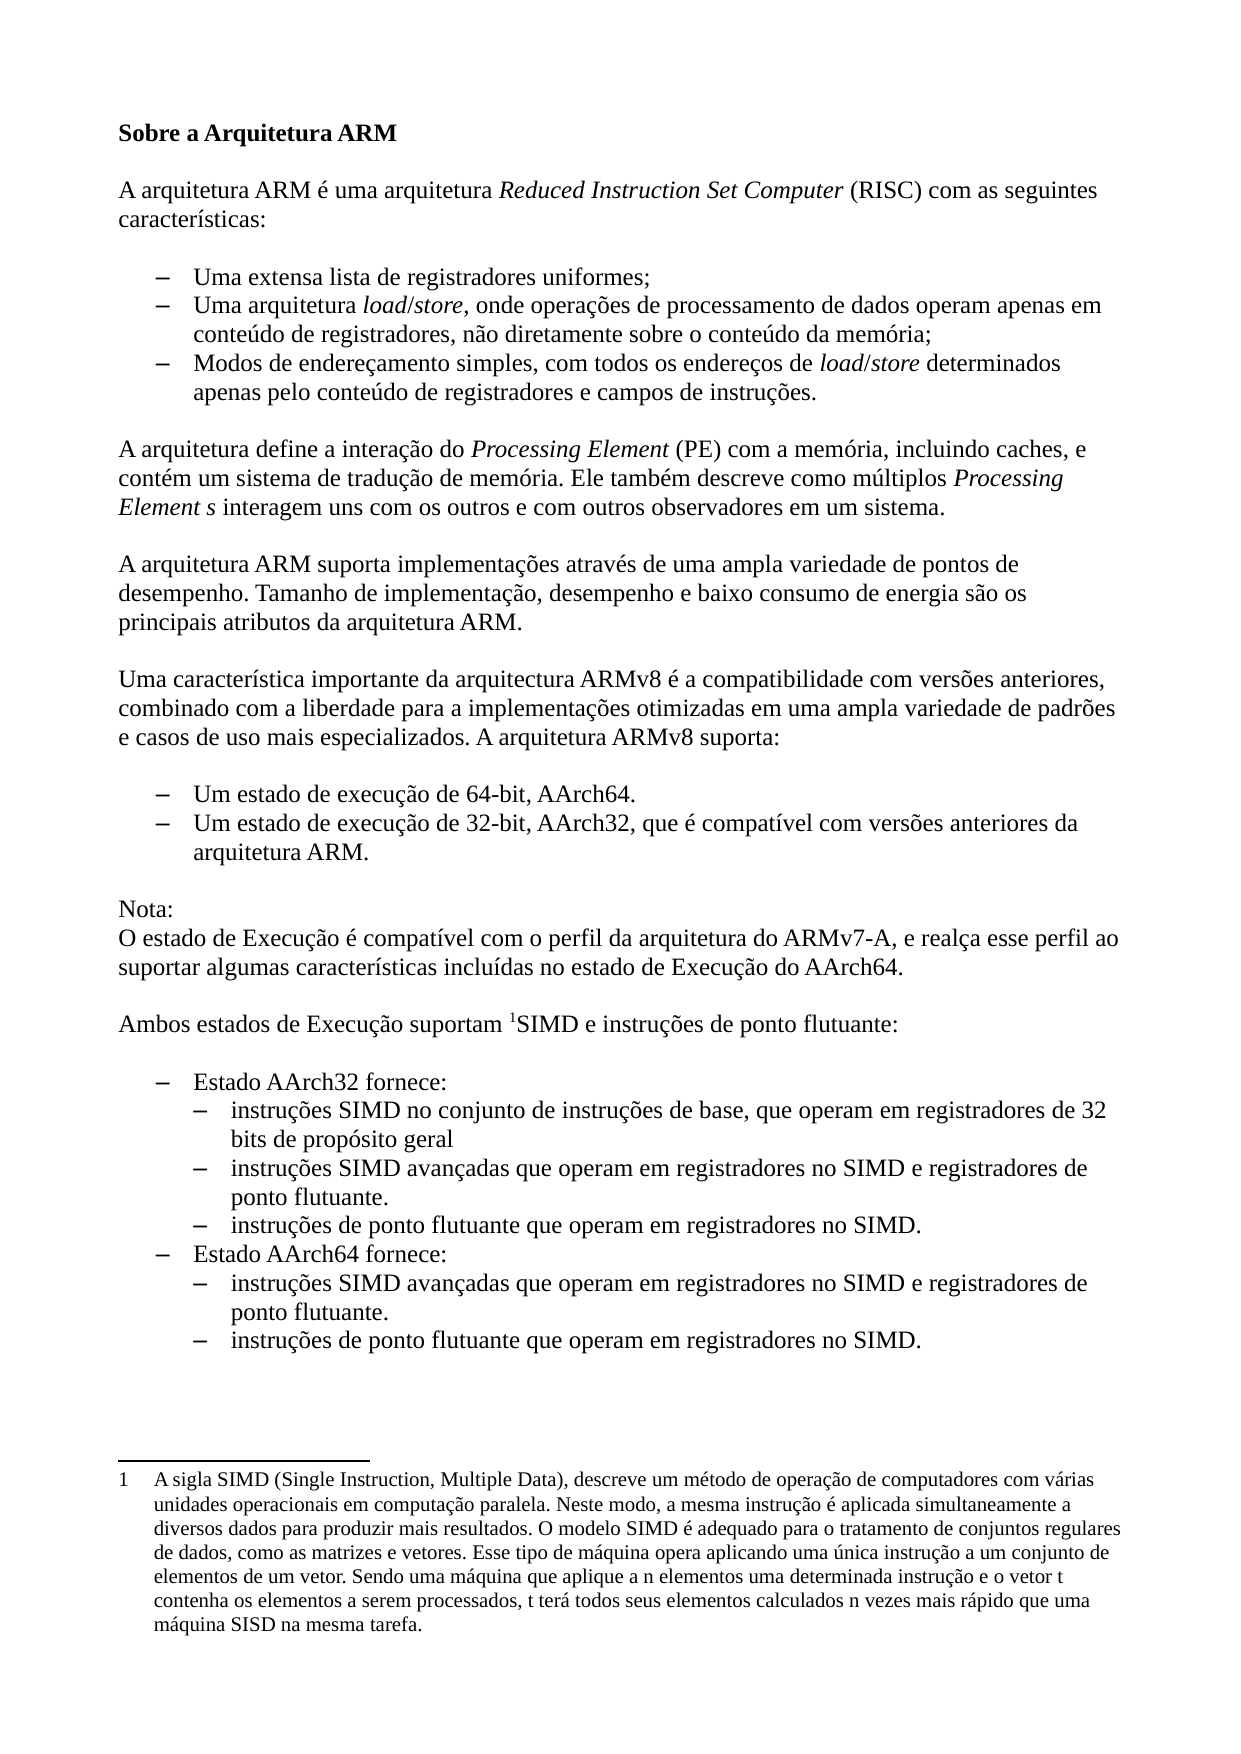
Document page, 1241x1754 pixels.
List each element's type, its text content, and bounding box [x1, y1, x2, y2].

text Nota: [118, 894, 1122, 923]
list instruções SIMD no conjunto de instruções de base, que operam em registradores de 32 bits de propósito geral [193, 1096, 1122, 1153]
list instruções de ponto flutuante que operam em registradores no SIMD. [193, 1211, 1122, 1239]
text Sobre a Arquitetura ARM [118, 118, 1122, 147]
list instruções SIMD avançadas que operam em registradores no SIMD e registradores de ponto flutuante. [193, 1268, 1122, 1326]
list Um estado de execução de 64-bit, AArch64. [156, 779, 1122, 808]
list Um estado de execução de 32-bit, AArch32, que é compatível com versões anteriores da arquitetura ARM. [156, 808, 1122, 866]
list Uma arquitetura load/store, onde operações de processamento de dados operam apenas em conteúdo de registradores, não diretamente sobre o conteúdo da memória; [156, 291, 1122, 348]
text A sigla SIMD (Single Instruction, Multiple Data), descreve um método de operação de computadores com várias unidades operacionais em computação paralela. Neste modo, a mesma instrução é aplicada simultaneamente a diversos dados para produzir mais resultados. O modelo SIMD é adequado para o tratamento de conjuntos regulares de dados, como as matrizes e vetores. Esse tipo de máquina opera aplicando uma única instrução a um conjunto de elementos de um vetor. Sendo uma máquina que aplique a n elementos uma determinada instrução e o vetor t contenha os elementos a serem processados, t terá todos seus elementos calculados n vezes mais rápido que uma máquina SISD na mesma tarefa. [118, 1467, 1122, 1636]
list Modos de endereçamento simples, com todos os endereços de load/store determinados apenas pelo conteúdo de registradores e campos de instruções. [156, 348, 1122, 406]
list Uma extensa lista de registradores uniformes; [156, 262, 1122, 291]
list instruções de ponto flutuante que operam em registradores no SIMD. [193, 1326, 1122, 1354]
text A arquitetura ARM suporta implementações através de uma ampla variedade de pontos de desempenho. Tamanho de implementação, desempenho e baixo consumo de energia são os principais atributos da arquitetura ARM. [118, 549, 1122, 636]
text O estado de Execução é compatível com o perfil da arquitetura do ARMv7-A, e realça esse perfil ao suportar algumas características incluídas no estado de Execução do AArch64. [118, 923, 1122, 981]
text Ambos estados de Execução suportam SIMD e instruções de ponto flutuante: [118, 1009, 1122, 1038]
list Estado AArch32 fornece: [156, 1067, 1122, 1096]
text A arquitetura ARM é uma arquitetura Reduced Instruction Set Computer (RISC) com as seguintes características: [118, 176, 1122, 233]
text Uma característica importante da arquitectura ARMv8 é a compatibilidade com versões anteriores, combinado com a liberdade para a implementações otimizadas em uma ampla variedade de padrões e casos de uso mais especializados. A arquitetura ARMv8 suporta: [118, 664, 1122, 751]
list instruções SIMD avançadas que operam em registradores no SIMD e registradores de ponto flutuante. [193, 1153, 1122, 1211]
list Estado AArch64 fornece: [156, 1239, 1122, 1268]
text A arquitetura define a interação do Processing Element (PE) com a memória, incluindo caches, e contém um sistema de tradução de memória. Ele também descreve como múltiplos Processing Element s interagem uns com os outros e com outros observadores em um sistema. [118, 434, 1122, 521]
